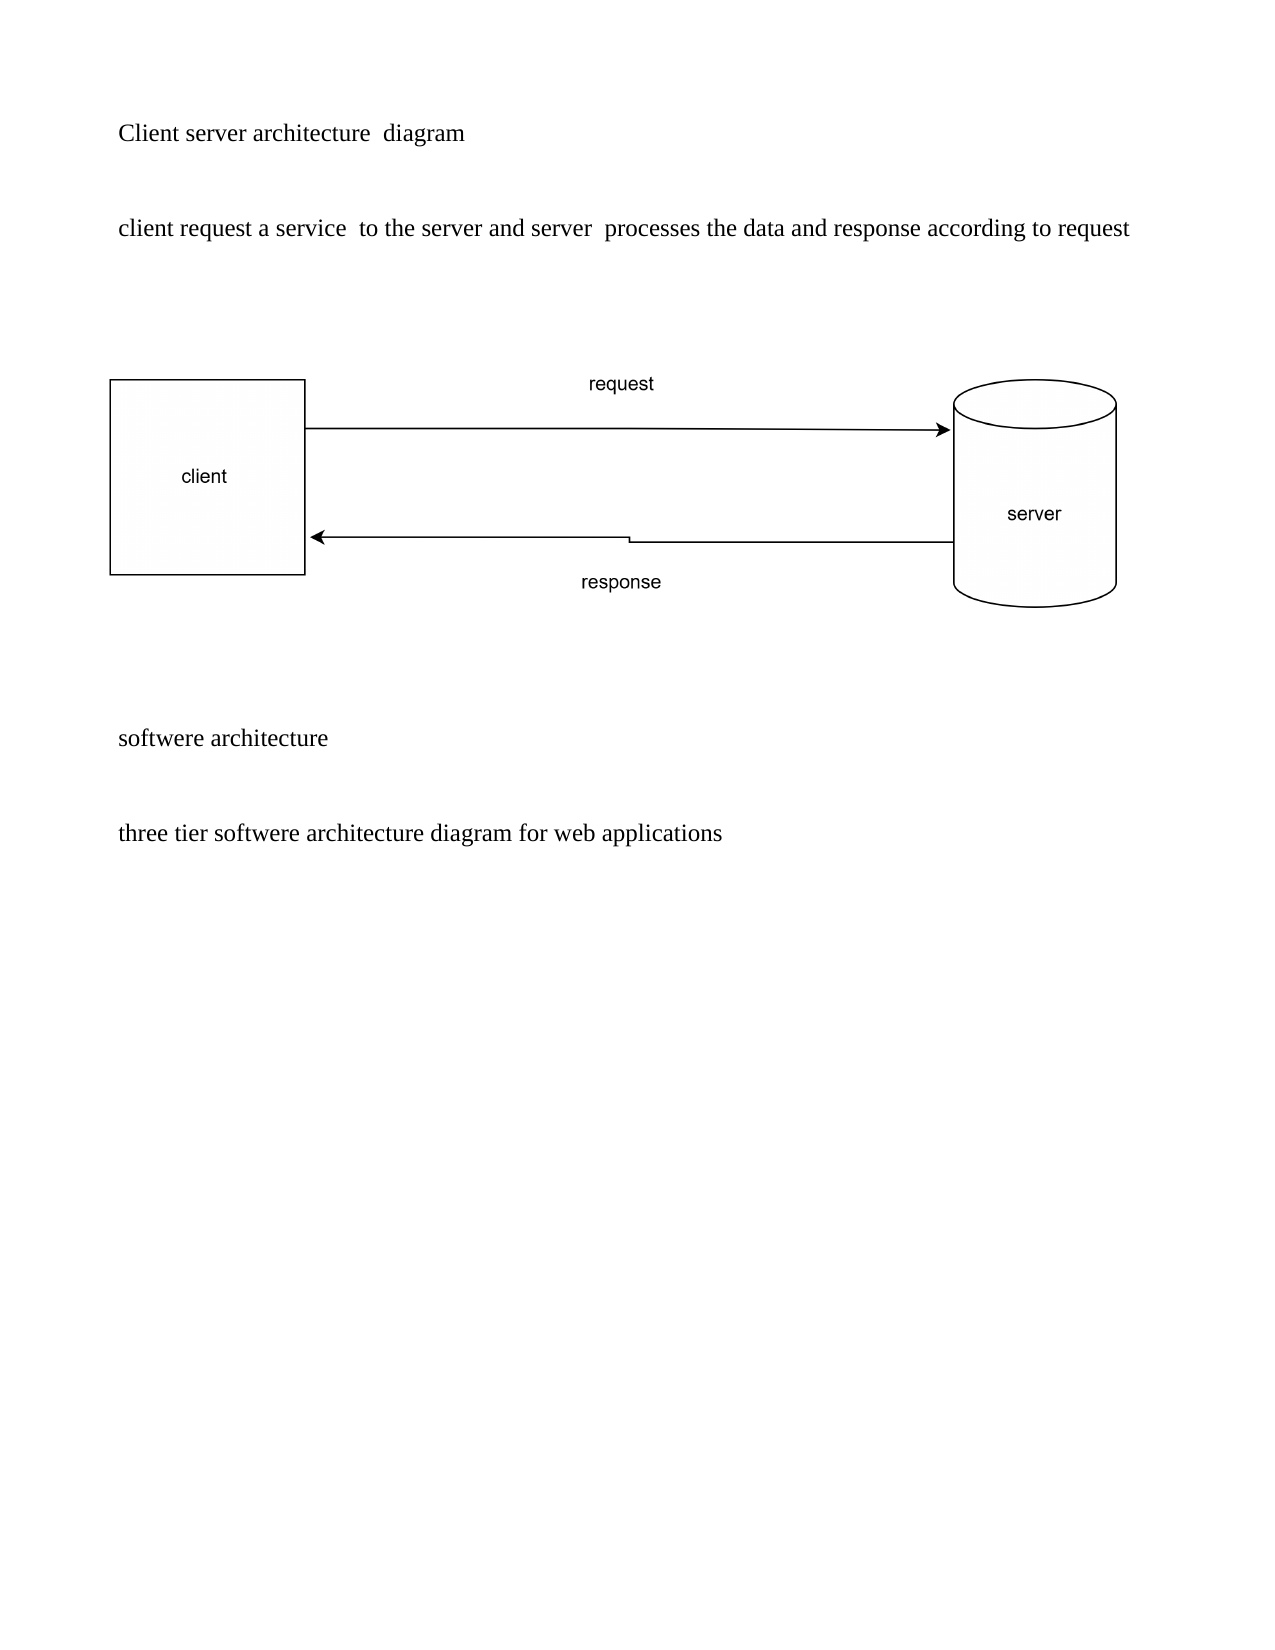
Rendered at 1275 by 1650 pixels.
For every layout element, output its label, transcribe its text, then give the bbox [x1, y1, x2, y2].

text softwere architecture [118, 723, 1157, 752]
text three tier softwere architecture diagram for web applications [118, 818, 1157, 847]
picture [93, 343, 1133, 624]
text client request a service to the server and server processes the data and response according to request [118, 213, 1157, 242]
text Client server architecture diagram [118, 118, 1157, 147]
